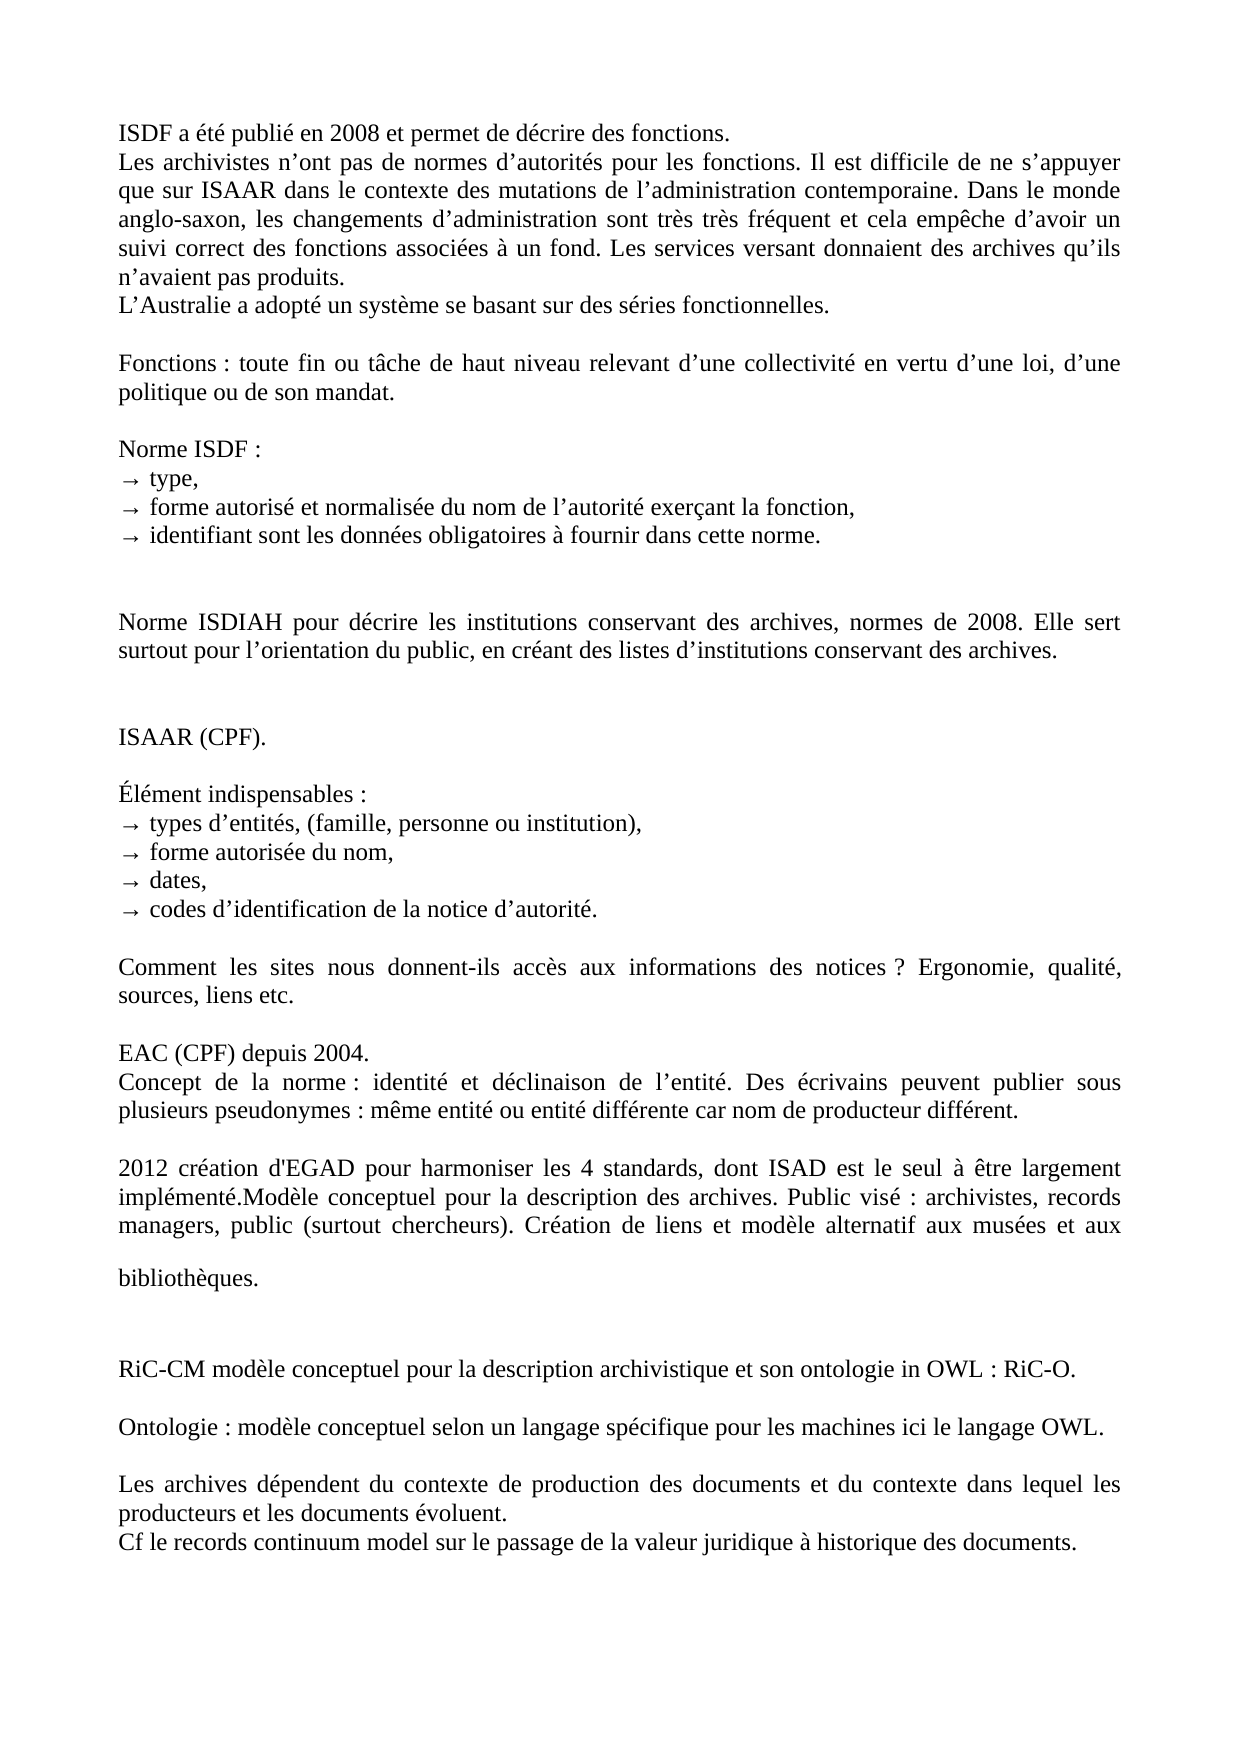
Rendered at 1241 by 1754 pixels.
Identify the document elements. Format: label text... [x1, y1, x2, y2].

text L’Australie a adopté un système se basant sur des séries fonctionnelles. [118, 291, 1122, 319]
text → type, [118, 463, 1122, 492]
text Élément indispensables : [118, 779, 1122, 808]
text → forme autorisé et normalisée du nom de l’autorité exerçant la fonction, [118, 492, 1122, 521]
text Fonctions : toute fin ou tâche de haut niveau relevant d’une collectivité en vertu d’une loi, d’une politique ou de son mandat. [118, 348, 1122, 406]
text → codes d’identification de la notice d’autorité. [118, 894, 1122, 923]
text Norme ISDIAH pour décrire les institutions conservant des archives, normes de 2008. Elle sert surtout pour l’orientation du public, en créant des listes d’institutions conservant des archives. [118, 607, 1122, 664]
text ISDF a été publié en 2008 et permet de décrire des fonctions. [118, 118, 1122, 147]
text 2012 création d'EGAD pour harmoniser les 4 standards, dont ISAD est le seul à être largement implémenté.Modèle conceptuel pour la description des archives. Public visé : archivistes, records managers, public (surtout chercheurs). Création de liens et modèle alternatif aux musées et aux bibliothèques. [118, 1153, 1122, 1297]
text → forme autorisée du nom, [118, 837, 1122, 866]
text ISAAR (CPF). [118, 722, 1122, 751]
text Norme ISDF : [118, 434, 1122, 463]
text EAC (CPF) depuis 2004. [118, 1038, 1122, 1067]
text Concept de la norme : identité et déclinaison de l’entité. Des écrivains peuvent publier sous plusieurs pseudonymes : même entité ou entité différente car nom de producteur différent. [118, 1067, 1122, 1124]
text Les archivistes n’ont pas de normes d’autorités pour les fonctions. Il est difficile de ne s’appuyer que sur ISAAR dans le contexte des mutations de l’administration contemporaine. Dans le monde anglo-saxon, les changements d’administration sont très très fréquent et cela empêche d’avoir un suivi correct des fonctions associées à un fond. Les services versant donnaient des archives qu’ils n’avaient pas produits. [118, 147, 1122, 291]
text Cf le records continuum model sur le passage de la valeur juridique à historique des documents. [118, 1527, 1122, 1556]
text Comment les sites nous donnent-ils accès aux informations des notices ? Ergonomie, qualité, sources, liens etc. [118, 952, 1122, 1009]
text → dates, [118, 866, 1122, 894]
text Les archives dépendent du contexte de production des documents et du contexte dans lequel les producteurs et les documents évoluent. [118, 1469, 1122, 1527]
text Ontologie : modèle conceptuel selon un langage spécifique pour les machines ici le langage OWL. [118, 1412, 1122, 1441]
text → types d’entités, (famille, personne ou institution), [118, 808, 1122, 837]
text RiC-CM modèle conceptuel pour la description archivistique et son ontologie in OWL : RiC-O. [118, 1354, 1122, 1383]
text → identifiant sont les données obligatoires à fournir dans cette norme. [118, 521, 1122, 549]
